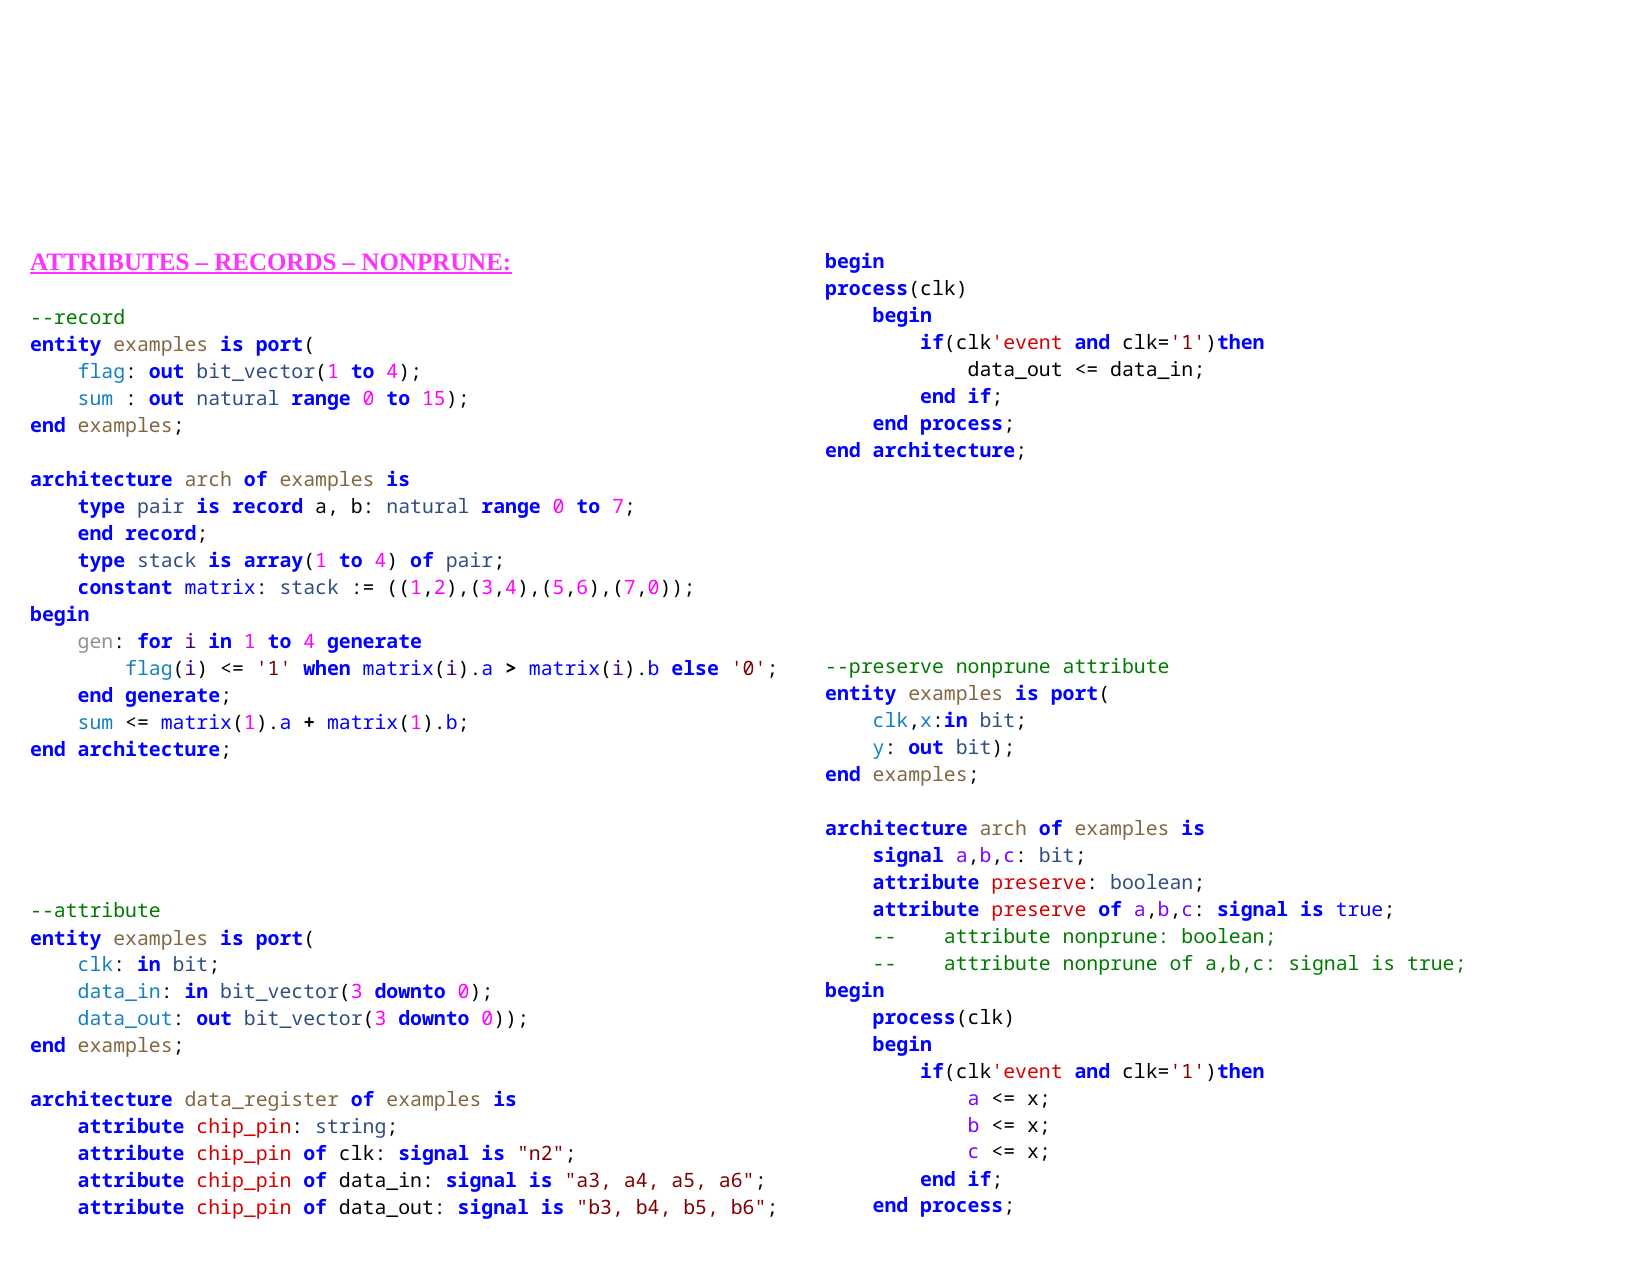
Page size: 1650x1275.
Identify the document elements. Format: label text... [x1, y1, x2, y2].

text entity examples is port( [825, 679, 1620, 706]
text --attribute [30, 897, 825, 924]
text entity examples is port( [30, 924, 825, 951]
text b <= x; [825, 1111, 1620, 1138]
text --preserve nonprune attribute [825, 652, 1620, 679]
text begin [30, 600, 825, 627]
text end process; [825, 409, 1620, 436]
text end record; [30, 519, 825, 546]
text end process; [825, 1192, 1620, 1219]
text flag: out bit_vector(1 to 4); [30, 357, 825, 384]
text end examples; [825, 760, 1620, 787]
text data_out: out bit_vector(3 downto 0)); [30, 1005, 825, 1032]
text end architecture; [825, 436, 1620, 463]
text data_in: in bit_vector(3 downto 0); [30, 978, 825, 1005]
text attribute chip_pin: string; [30, 1113, 825, 1139]
text sum : out natural range 0 to 15); [30, 384, 825, 411]
text type stack is array(1 to 4) of pair; [30, 546, 825, 573]
text -- attribute nonprune of a,b,c: signal is true; [825, 949, 1620, 976]
text -- attribute nonprune: boolean; [825, 922, 1620, 949]
text sum <= matrix(1).a + matrix(1).b; [30, 708, 825, 735]
text entity examples is port( [30, 330, 825, 357]
text end architecture; [30, 735, 825, 762]
text attribute chip_pin of clk: signal is "n2"; [30, 1139, 825, 1167]
text attribute preserve of a,b,c: signal is true; [825, 895, 1620, 922]
text ATTRIBUTES – RECORDS – NONPRUNE: [30, 247, 825, 276]
text type pair is record a, b: natural range 0 to 7; [30, 492, 825, 519]
text c <= x; [825, 1138, 1620, 1165]
text if(clk'event and clk='1')then [825, 1057, 1620, 1084]
text begin [825, 247, 1620, 274]
text clk: in bit; [30, 951, 825, 978]
text end if; [825, 1165, 1620, 1192]
text constant matrix: stack := ((1,2),(3,4),(5,6),(7,0)); [30, 573, 825, 600]
text data_out <= data_in; [825, 355, 1620, 382]
text begin [825, 301, 1620, 328]
text end generate; [30, 681, 825, 708]
text architecture arch of examples is [30, 465, 825, 492]
text gen: for i in 1 to 4 generate [30, 627, 825, 654]
text flag(i) <= '1' when matrix(i).a > matrix(i).b else '0'; [30, 654, 825, 681]
text attribute chip_pin of data_out: signal is "b3, b4, b5, b6"; [30, 1193, 825, 1221]
text process(clk) [825, 1003, 1620, 1030]
text end examples; [30, 411, 825, 438]
text begin [825, 1030, 1620, 1057]
text begin [825, 976, 1620, 1003]
text architecture data_register of examples is [30, 1086, 825, 1113]
text a <= x; [825, 1084, 1620, 1111]
text clk,x:in bit; [825, 706, 1620, 733]
text end examples; [30, 1032, 825, 1059]
text attribute preserve: boolean; [825, 868, 1620, 895]
text architecture arch of examples is [825, 814, 1620, 841]
text process(clk) [825, 274, 1620, 301]
text end if; [825, 382, 1620, 409]
text attribute chip_pin of data_in: signal is "a3, a4, a5, a6"; [30, 1167, 825, 1193]
text --record [30, 303, 825, 330]
text signal a,b,c: bit; [825, 841, 1620, 868]
text if(clk'event and clk='1')then [825, 328, 1620, 355]
text y: out bit); [825, 733, 1620, 760]
